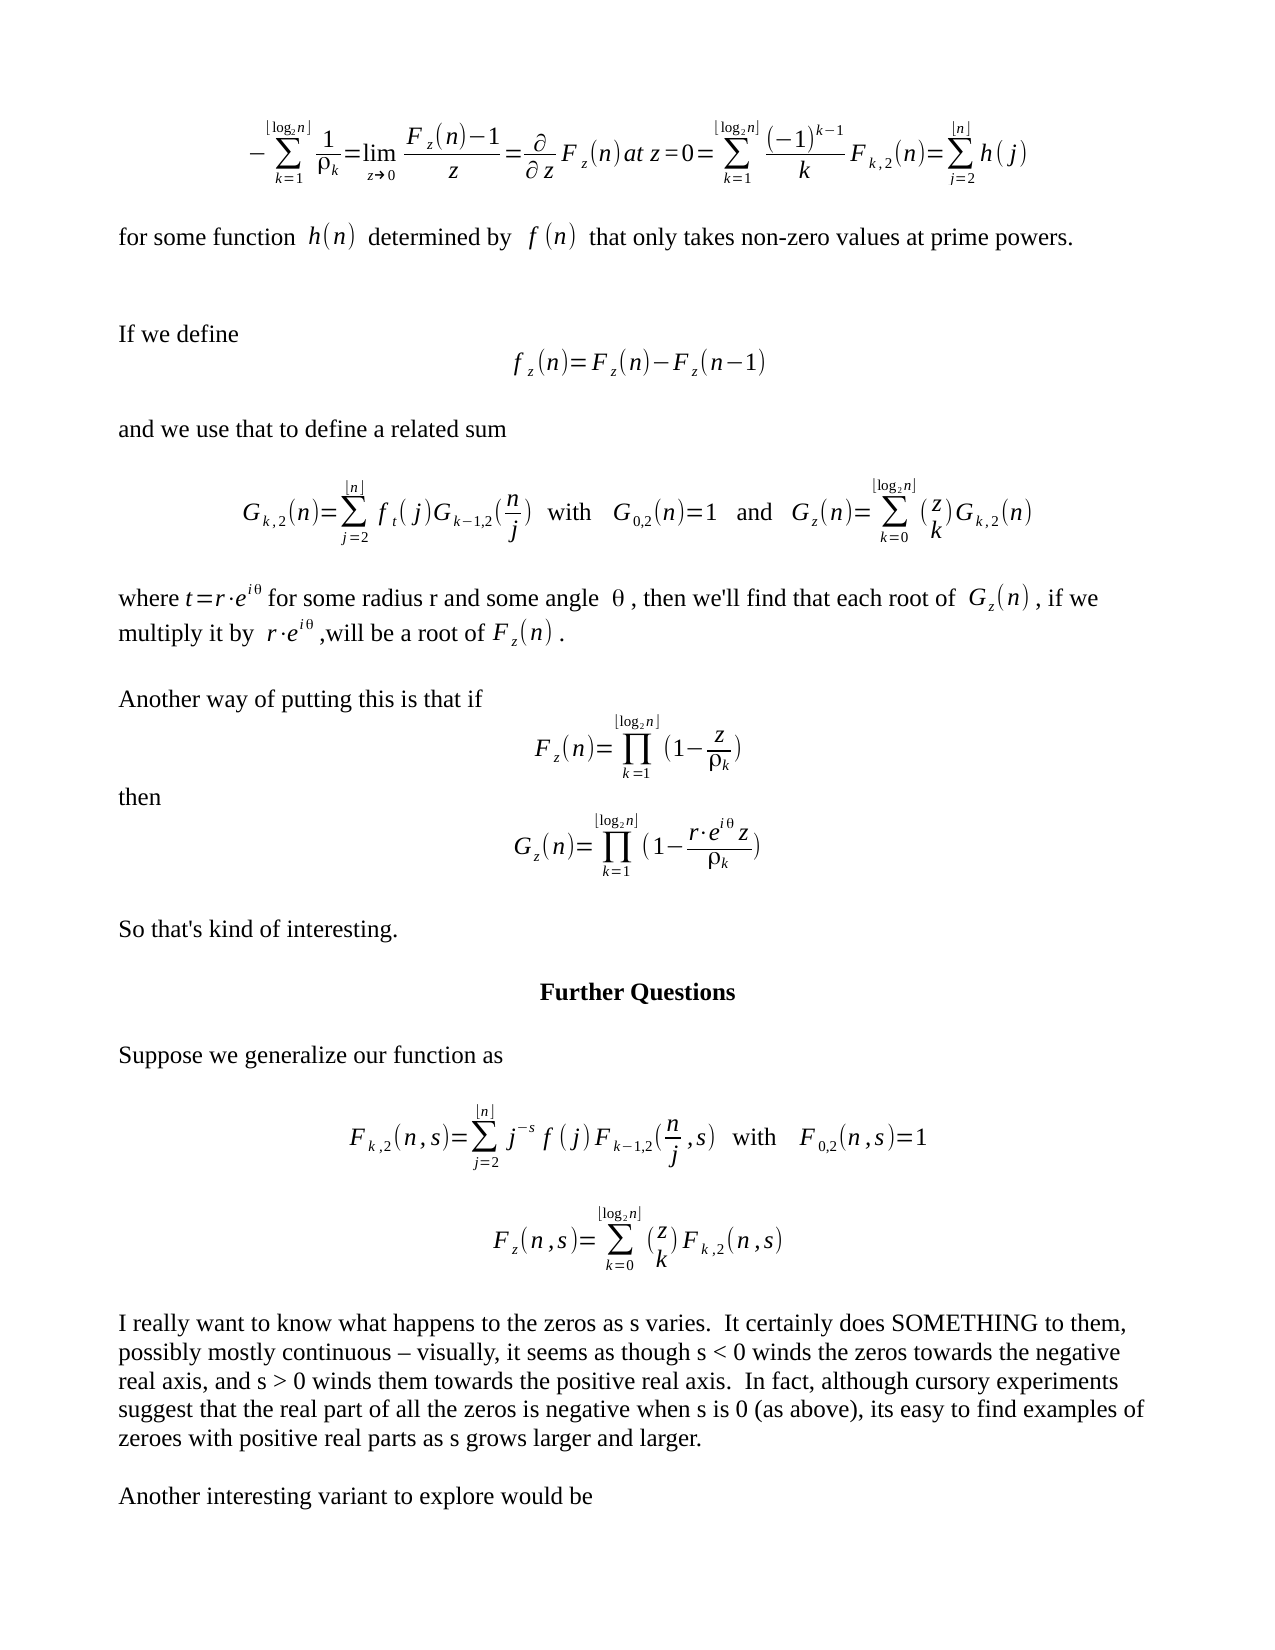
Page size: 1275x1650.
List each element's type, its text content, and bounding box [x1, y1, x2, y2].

text and [118, 477, 1157, 546]
text I really want to know what happens to the zeros as s varies. It certainly does SOMETHING to them, possibly mostly continuous – visually, it seems as though s < 0 winds the zeros towards the negative real axis, and s > 0 winds them towards the positive real axis. In fact, although cursory experiments suggest that the real part of all the zeros is negative when s is 0 (as above), its easy to find examples of zeroes with positive real parts as s grows larger and larger. [118, 1308, 1157, 1452]
text Further Questions [118, 977, 1157, 1006]
text Another interesting variant to explore would be [118, 1481, 1157, 1509]
text wherefor some radius r and some angle , then we'll find that each root of , if we multiply it by ,will be a root of. [118, 580, 1157, 650]
text Another way of putting this is that if [118, 684, 1157, 713]
text and we use that to define a related sum [118, 414, 1157, 442]
text for some function determined by that only takes non-zero values at prime powers. [118, 222, 1157, 251]
text then [118, 782, 1157, 811]
text So that's kind of interesting. [118, 914, 1157, 943]
text Suppose we generalize our function as [118, 1040, 1157, 1069]
text If we define [118, 319, 1157, 348]
